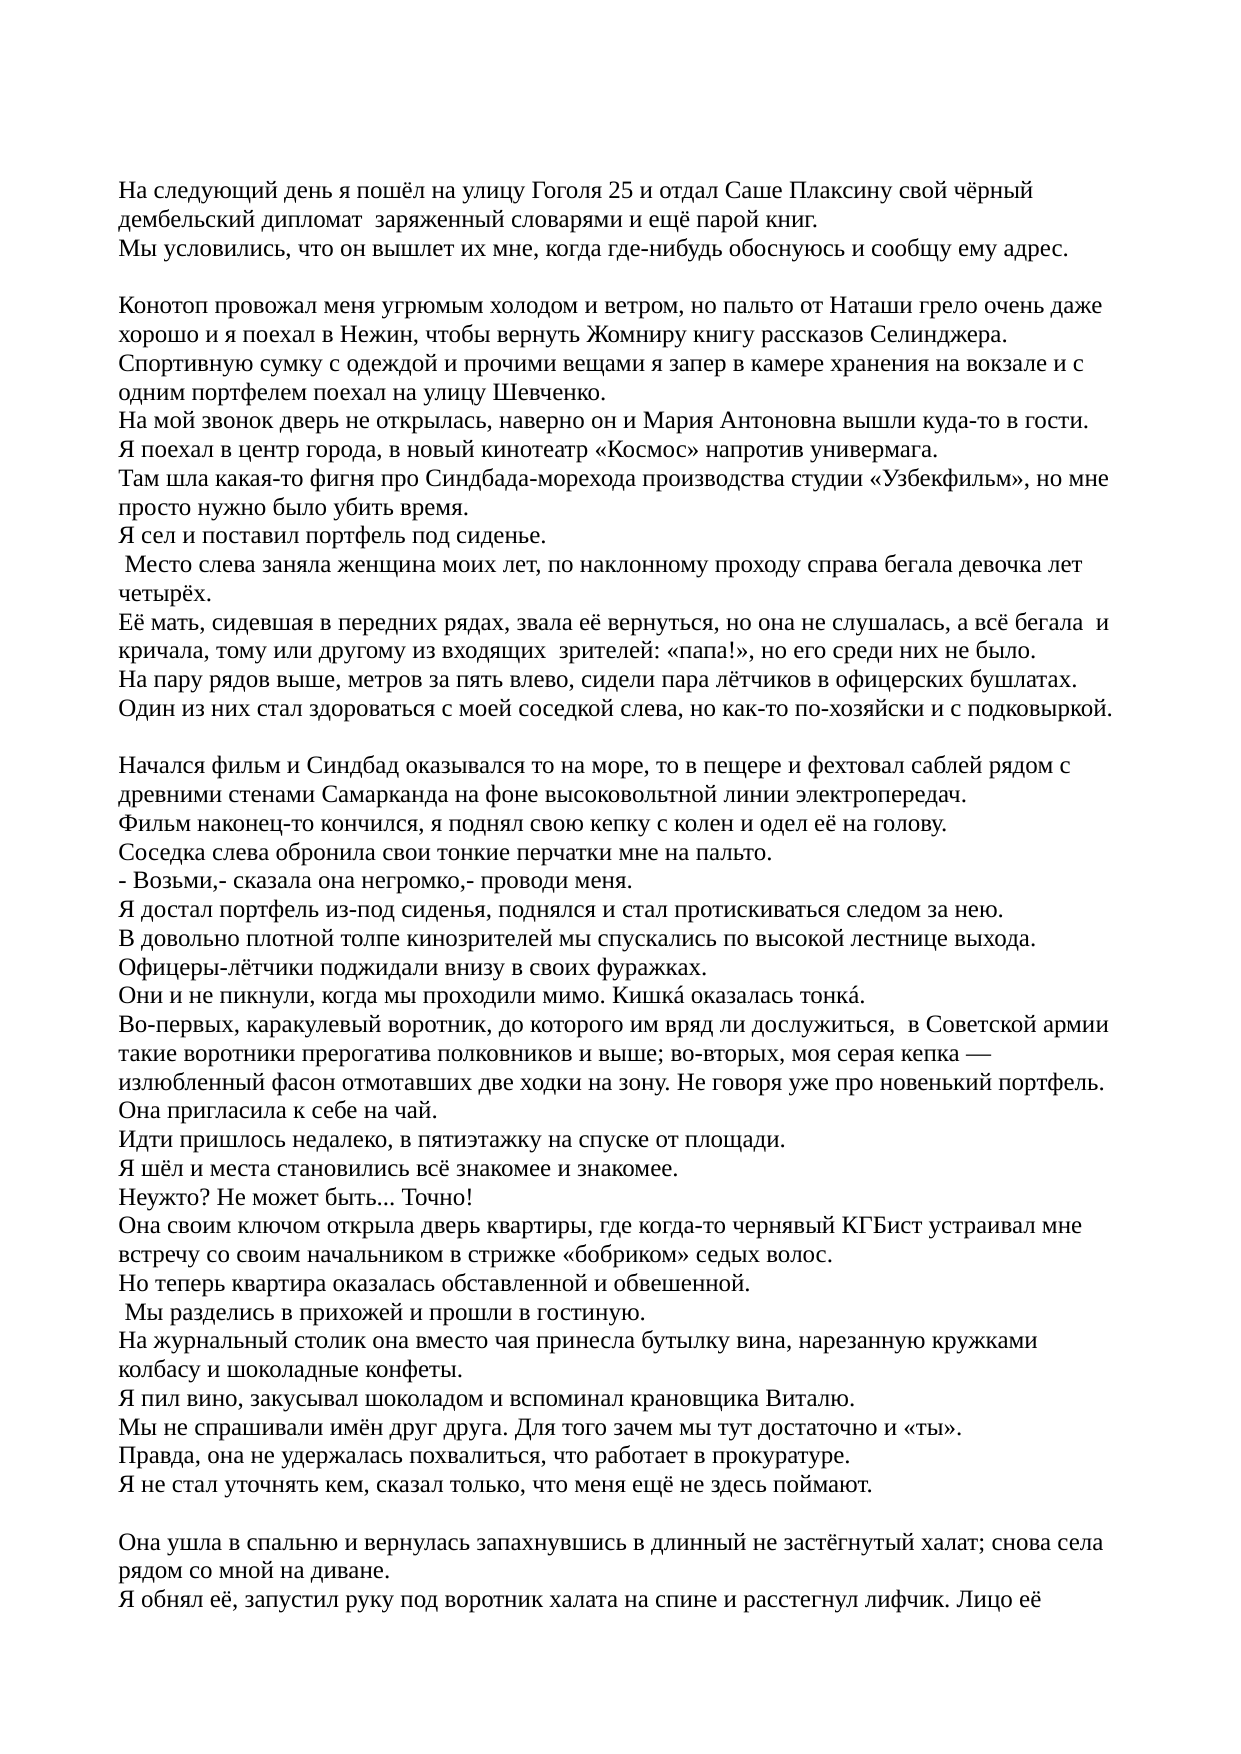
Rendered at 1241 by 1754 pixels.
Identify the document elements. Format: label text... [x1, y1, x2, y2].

text Она пригласила к себе на чай. [118, 1096, 1122, 1124]
text Начался фильм и Синдбад оказывался то на море, то в пещере и фехтовал саблей рядом с древними стенами Самарканда на фоне высоковольтной линии электропередач. [118, 751, 1122, 808]
text На пару рядов выше, метров за пять влево, сидели пара лётчиков в офицерских бушлатах. Один из них стал здороваться с моей соседкой слева, но как-то по-хозяйски и с подковыркой. [118, 664, 1122, 722]
text Неужто? Не может быть... Точно! [118, 1182, 1122, 1211]
text Я шёл и места становились всё знакомее и знакомее. [118, 1153, 1122, 1182]
text Правда, она не удержалась похвалиться, что работает в прокуратуре. [118, 1441, 1122, 1469]
text На журнальный столик она вместо чая принесла бутылку вина, нарезанную кружками колбасу и шоколадные конфеты. [118, 1326, 1122, 1383]
text На мой звонок дверь не открылась, наверно он и Мария Антоновна вышли куда-то в гости. [118, 406, 1122, 434]
text Фильм наконец-то кончился, я поднял свою кепку с колен и одел её на голову. [118, 808, 1122, 837]
text Я обнял её, запустил руку под воротник халата на спине и расстегнул лифчик. Лицо её [118, 1584, 1122, 1613]
text Соседка слева обронила свои тонкие перчатки мне на пальто. [118, 837, 1122, 866]
text Там шла какая-то фигня про Синдбада-морехода производства студии «Узбекфильм», но мне просто нужно было убить время. [118, 463, 1122, 521]
text Конотоп провожал меня угрюмым холодом и ветром, но пальто от Наташи грело очень даже хорошо и я поехал в Нежин, чтобы вернуть Жомниру книгу рассказов Селинджера. [118, 291, 1122, 348]
text Я поехал в центр города, в новый кинотеатр «Космос» напротив универмага. [118, 434, 1122, 463]
text Они и не пикнули, когда мы проходили мимо. Кишкá оказалась тонкá. [118, 981, 1122, 1009]
text Мы условились, что он вышлет их мне, когда где-нибудь обоснуюсь и сообщу ему адрес. [118, 233, 1122, 262]
text Я достал портфель из-под сиденья, поднялся и стал протискиваться следом за нею. [118, 894, 1122, 923]
text Мы разделись в прихожей и прошли в гостиную. [118, 1297, 1122, 1326]
text Мы не спрашивали имён друг друга. Для того зачем мы тут достаточно и «ты». [118, 1412, 1122, 1441]
text Идти пришлось недалеко, в пятиэтажку на спуске от площади. [118, 1124, 1122, 1153]
text Офицеры-лётчики поджидали внизу в своих фуражках. [118, 952, 1122, 981]
text На следующий день я пошёл на улицу Гоголя 25 и отдал Саше Плаксину свой чёрный дембельский дипломат заряженный словарями и ещё парой книг. [118, 176, 1122, 233]
text Она ушла в спальню и вернулась запахнувшись в длинный не застёгнутый халат; снова села рядом со мной на диване. [118, 1527, 1122, 1584]
text Я сел и поставил портфель под сиденье. [118, 521, 1122, 549]
text Я не стал уточнять кем, сказал только, что меня ещё не здесь поймают. [118, 1469, 1122, 1498]
text Но теперь квартира оказалась обставленной и обвешенной. [118, 1268, 1122, 1297]
text Её мать, сидевшая в передних рядах, звала её вернуться, но она не слушалась, а всё бегала и кричала, тому или другому из входящих зрителей: «папа!», но его среди них не было. [118, 607, 1122, 664]
text Она своим ключом открыла дверь квартиры, где когда-то чернявый КГБист устраивал мне встречу со своим начальником в стрижке «бобриком» седых волос. [118, 1211, 1122, 1268]
text - Возьми,- сказала она негромко,- проводи меня. [118, 866, 1122, 894]
text Во-первых, каракулевый воротник, до которого им вряд ли дослужиться, в Советской армии такие воротники прерогатива полковников и выше; во-вторых, моя серая кепка — излюбленный фасон отмотавших две ходки на зону. Не говоря уже про новенький портфель. [118, 1009, 1122, 1096]
text В довольно плотной толпе кинозрителей мы спускались по высокой лестнице выхода. [118, 923, 1122, 952]
text Место слева заняла женщина моих лет, по наклонному проходу справа бегала девочка лет четырёх. [118, 549, 1122, 607]
text Спортивную сумку с одеждой и прочими вещами я запер в камере хранения на вокзале и с одним портфелем поехал на улицу Шевченко. [118, 348, 1122, 406]
text Я пил вино, закусывал шоколадом и вспоминал крановщика Виталю. [118, 1383, 1122, 1412]
